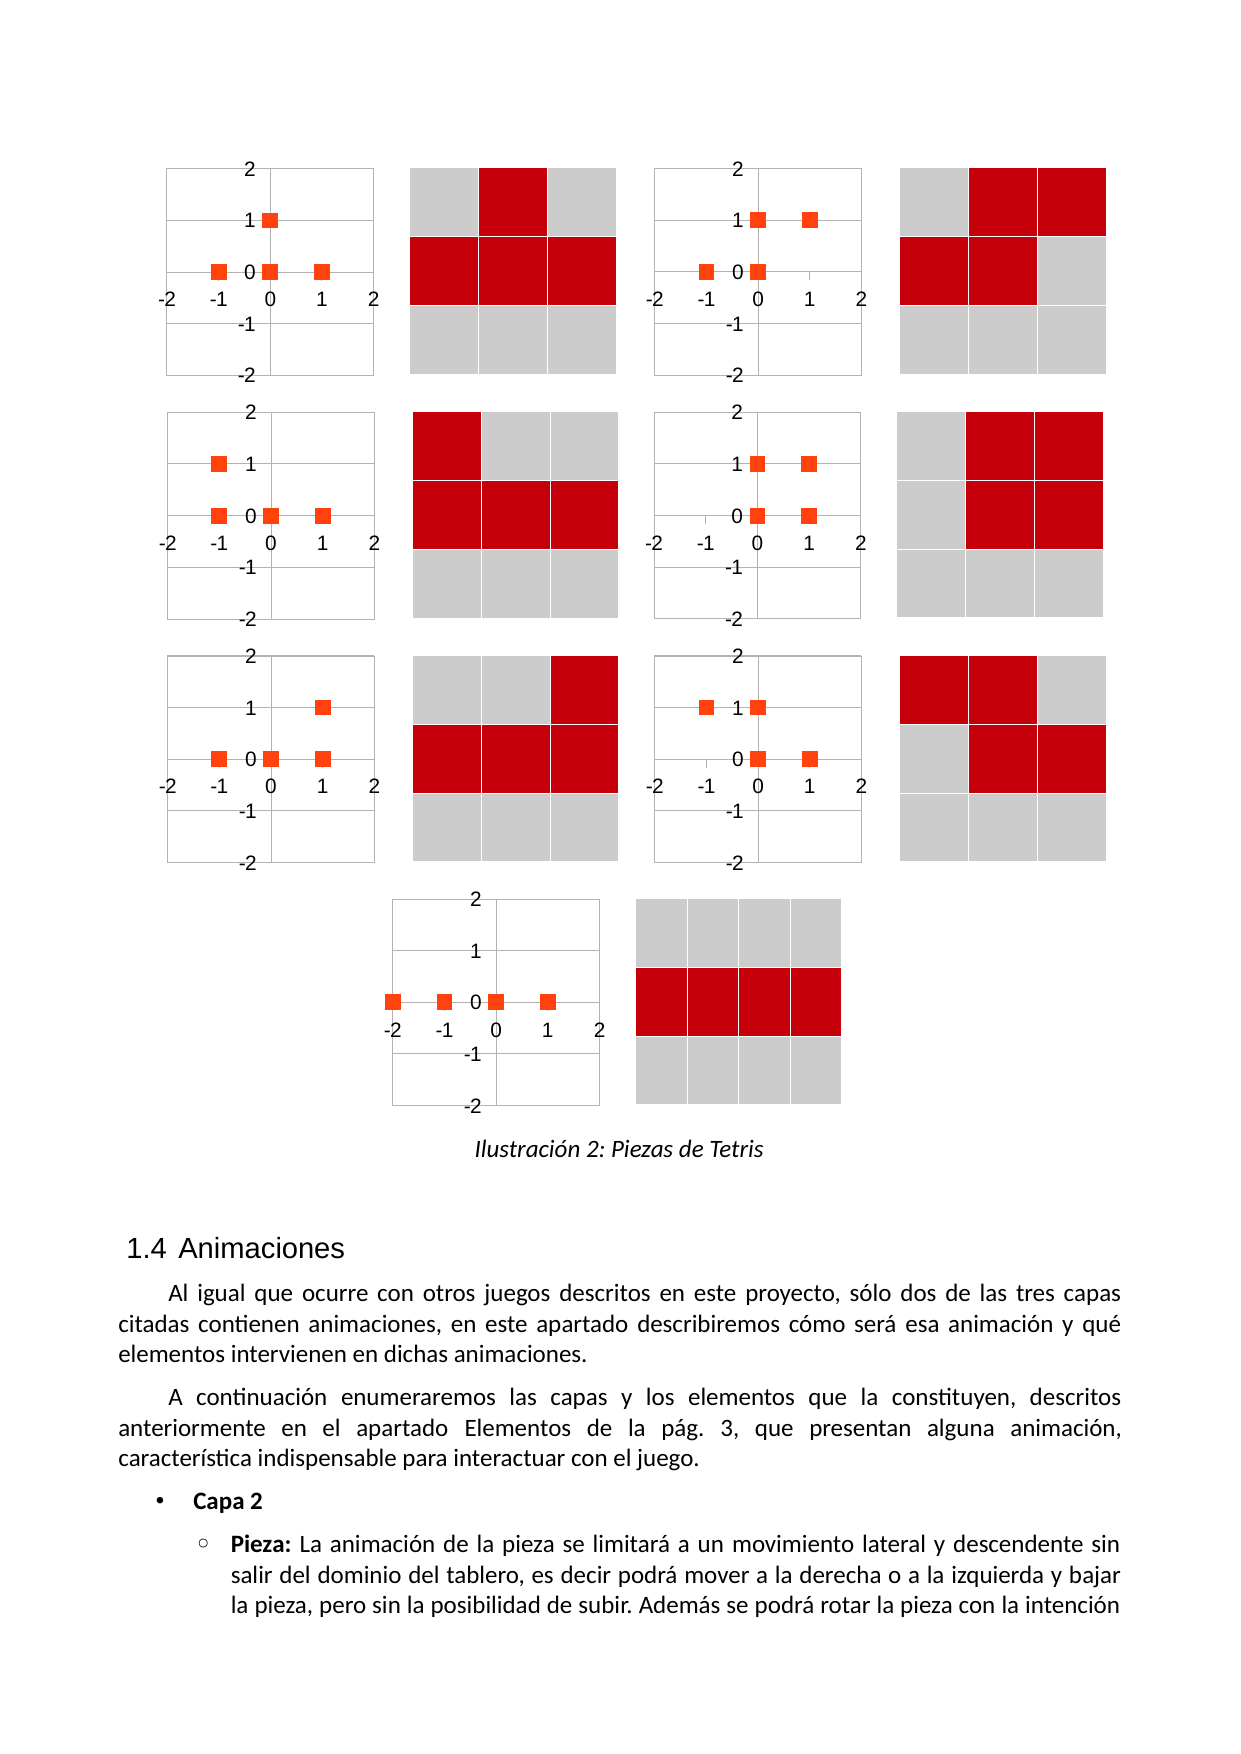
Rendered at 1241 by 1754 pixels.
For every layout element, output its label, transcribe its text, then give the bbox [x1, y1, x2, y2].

subtitle Animaciones [118, 1231, 1122, 1265]
text Ilustración 2: Piezas de Tetris [134, 143, 1106, 1163]
list Capa 2 [156, 1486, 1122, 1516]
list Pieza: La animación de la pieza se limitará a un movimiento lateral y descendente sin salir del dominio del tablero, es decir podrá mover a la derecha o a la izquierda y bajar la pieza, pero sin la posibilidad de subir. Además se podrá rotar la pieza con la intención [193, 1528, 1122, 1620]
text Al igual que ocurre con otros juegos descritos en este proyecto, sólo dos de las tres capas citadas contienen animaciones, en este apartado describiremos cómo será esa animación y qué elementos intervienen en dichas animaciones. [118, 1277, 1122, 1369]
text A continuación enumeraremos las capas y los elementos que la constituyen, descritos anteriormente en el apartado Elementos de la pág. 3, que presentan alguna animación, característica indispensable para interactuar con el juego. [118, 1381, 1122, 1473]
